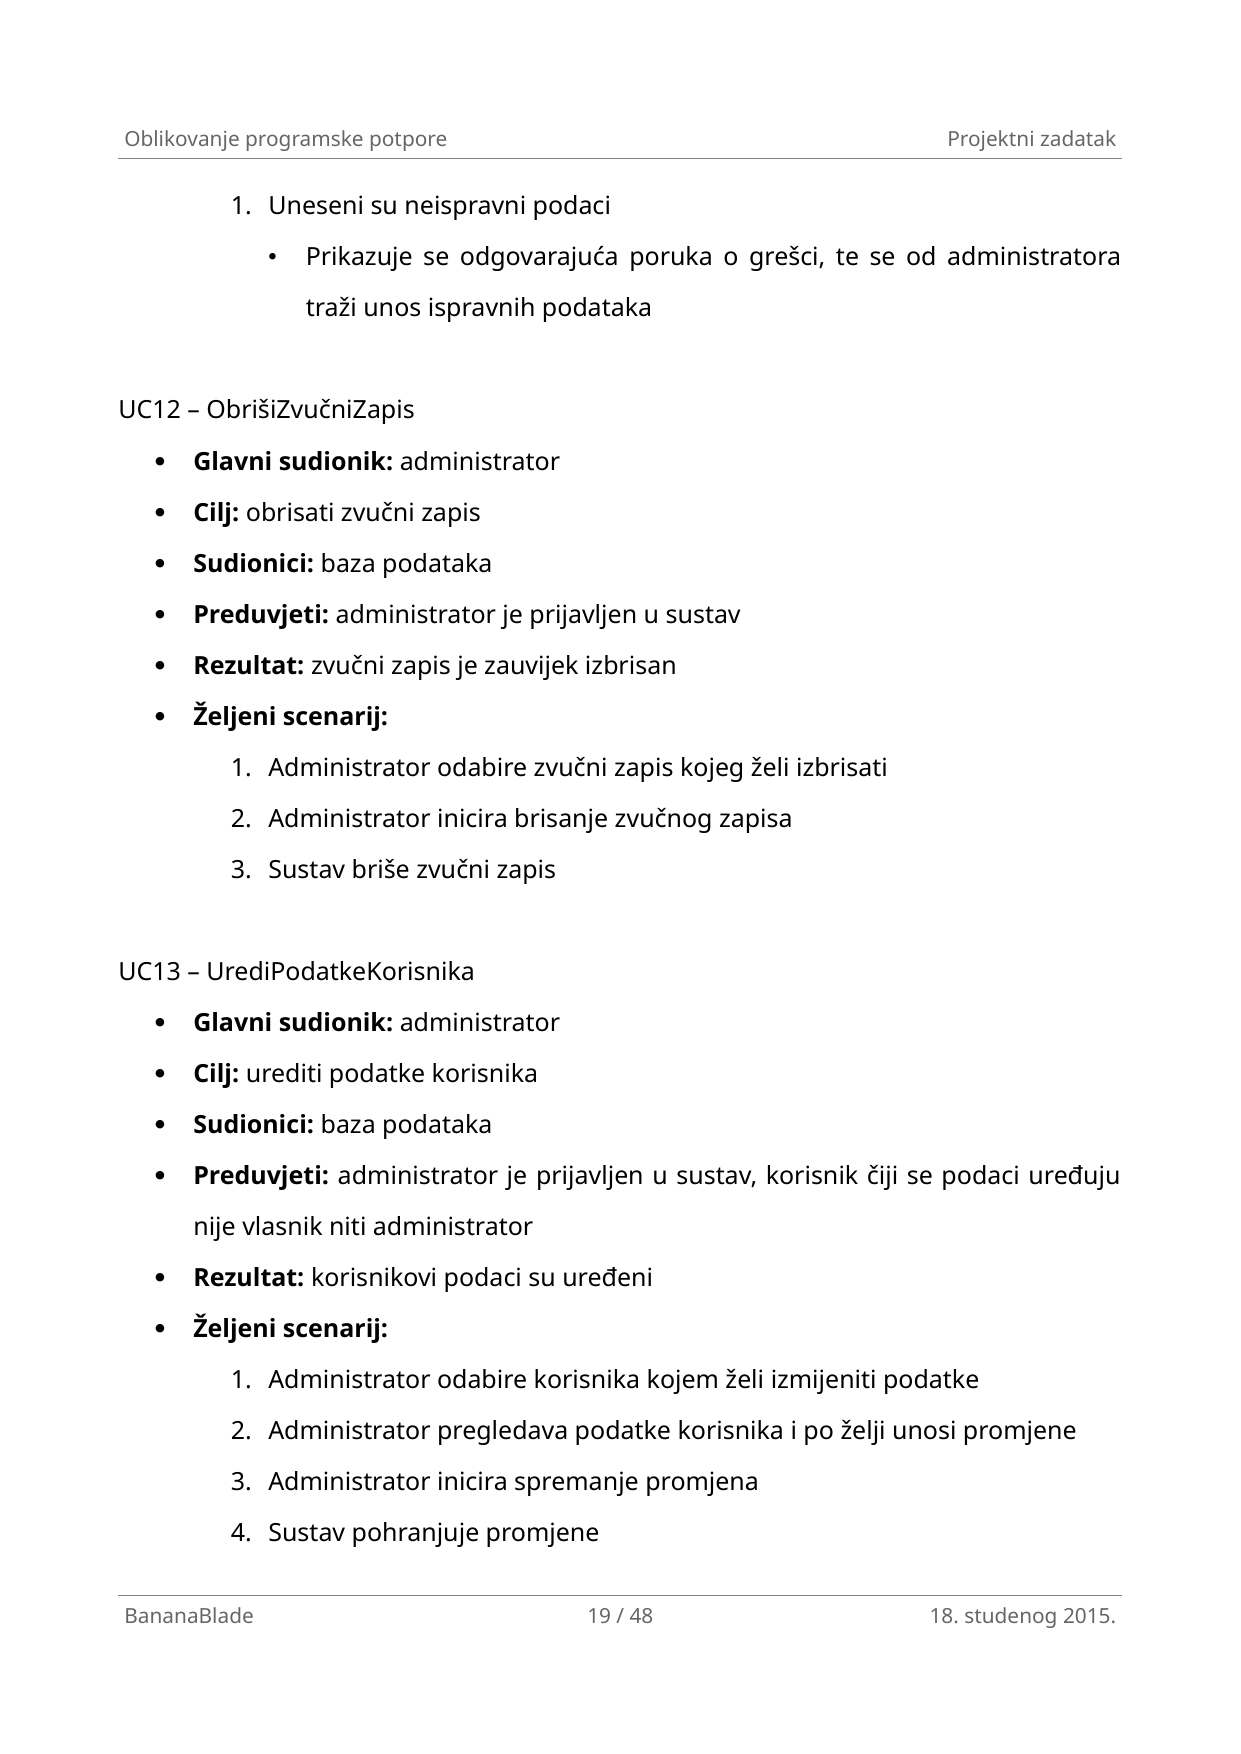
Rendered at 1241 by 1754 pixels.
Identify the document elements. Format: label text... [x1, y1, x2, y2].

list Željeni scenarij: [156, 698, 1122, 732]
list Administrator inicira spremanje promjena [231, 1464, 1122, 1498]
list Sudionici: baza podataka [156, 1107, 1122, 1141]
list Rezultat: korisnikovi podaci su uređeni [156, 1260, 1122, 1294]
list Glavni sudionik: administrator [156, 1005, 1122, 1039]
list Administrator odabire zvučni zapis kojeg želi izbrisati [231, 749, 1122, 783]
list Administrator odabire korisnika kojem želi izmijeniti podatke [231, 1362, 1122, 1396]
list Uneseni su neispravni podaci [231, 188, 1122, 222]
list Sustav pohranjuje promjene [231, 1515, 1122, 1549]
list Preduvjeti: administrator je prijavljen u sustav [156, 596, 1122, 630]
list Prikazuje se odgovarajuća poruka o grešci, te se od administratora traži unos ispravnih podataka [268, 239, 1122, 324]
list Sustav briše zvučni zapis [231, 852, 1122, 886]
list Cilj: urediti podatke korisnika [156, 1056, 1122, 1090]
list Sudionici: baza podataka [156, 545, 1122, 579]
list Željeni scenarij: [156, 1311, 1122, 1345]
list Preduvjeti: administrator je prijavljen u sustav, korisnik čiji se podaci uređuju nije vlasnik niti administrator [156, 1158, 1122, 1243]
text UC12 – ObrišiZvučniZapis [118, 392, 1122, 426]
list Cilj: obrisati zvučni zapis [156, 494, 1122, 528]
list Rezultat: zvučni zapis je zauvijek izbrisan [156, 647, 1122, 681]
list Glavni sudionik: administrator [156, 443, 1122, 477]
list Administrator inicira brisanje zvučnog zapisa [231, 801, 1122, 834]
list Administrator pregledava podatke korisnika i po želji unosi promjene [231, 1413, 1122, 1447]
text UC13 – UrediPodatkeKorisnika [118, 954, 1122, 988]
